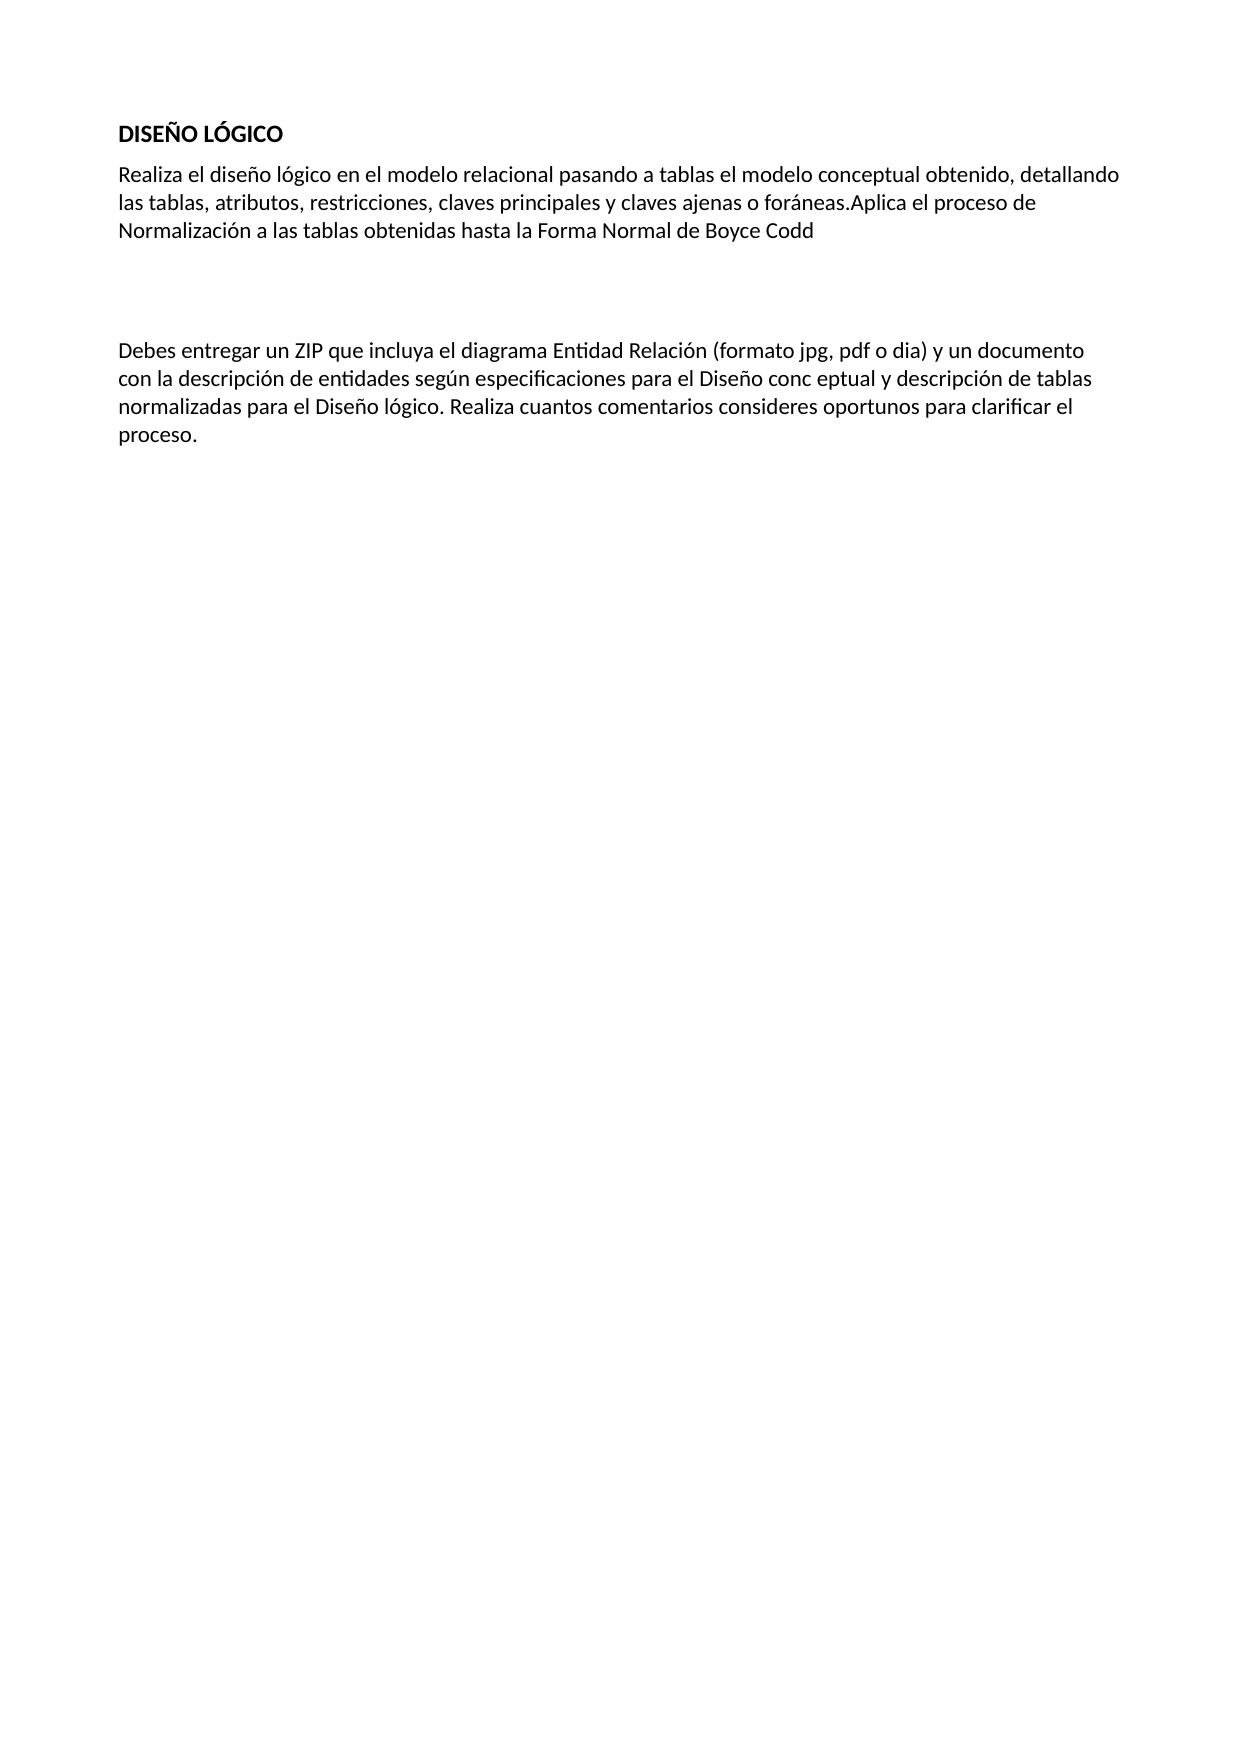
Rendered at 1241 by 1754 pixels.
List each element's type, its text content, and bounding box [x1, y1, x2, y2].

text Realiza el diseño lógico en el modelo relacional pasando a tablas el modelo conceptual obtenido, detallando las tablas, atributos, restricciones, claves principales y claves ajenas o foráneas.Aplica el proceso de Normalización a las tablas obtenidas hasta la Forma Normal de Boyce Codd [118, 160, 1122, 244]
text DISEÑO LÓGICO [118, 118, 1122, 149]
text Debes entregar un ZIP que incluya el diagrama Entidad Relación (formato jpg, pdf o dia) y un documento con la descripción de entidades según especificaciones para el Diseño conc eptual y descripción de tablas normalizadas para el Diseño lógico. Realiza cuantos comentarios consideres oportunos para clarificar el proceso. [118, 336, 1122, 448]
